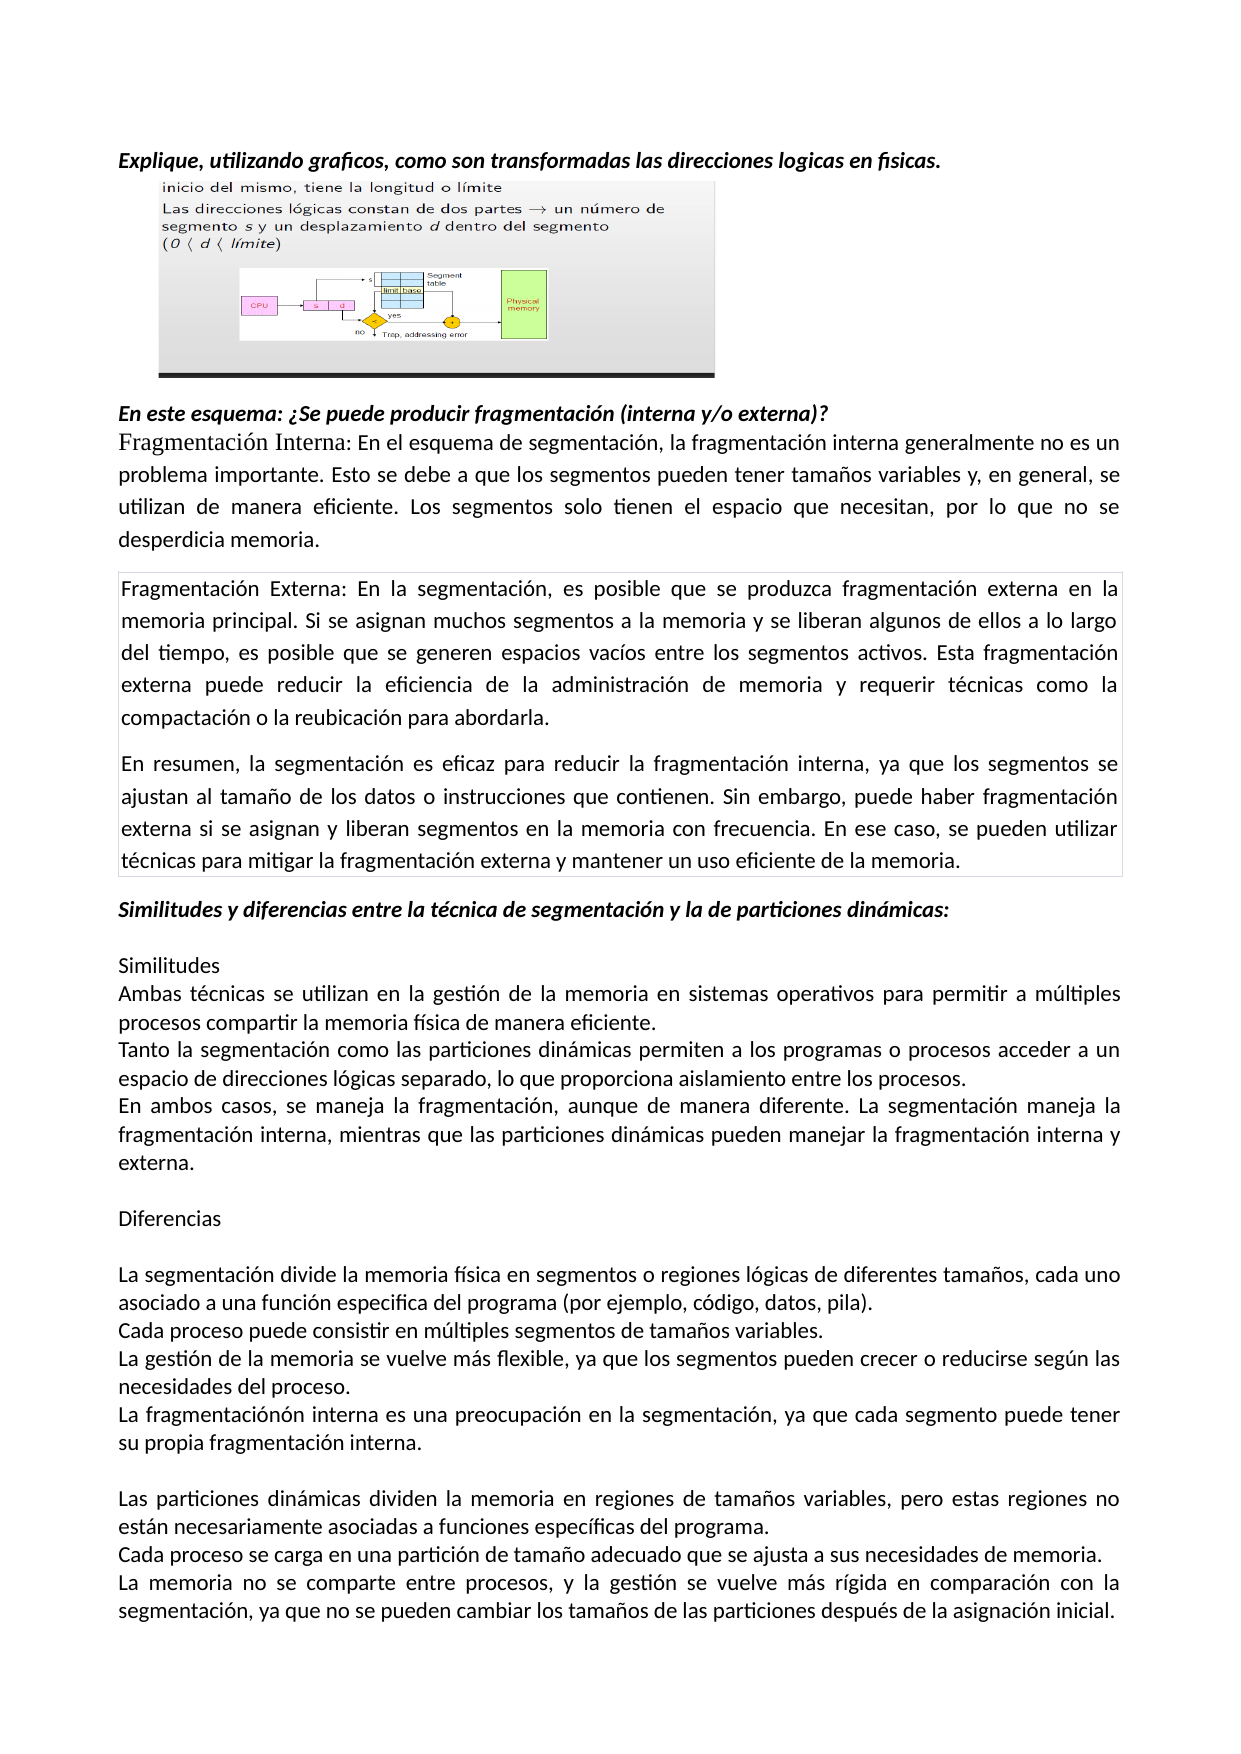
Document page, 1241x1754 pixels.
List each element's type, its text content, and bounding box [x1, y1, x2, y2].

text Cada proceso puede consistir en múltiples segmentos de tamaños variables. [118, 1316, 1122, 1344]
text Tanto la segmentación como las particiones dinámicas permiten a los programas o procesos acceder a un espacio de direcciones lógicas separado, lo que proporciona aislamiento entre los procesos. [118, 1036, 1122, 1092]
text Fragmentación Interna: En el esquema de segmentación, la fragmentación interna generalmente no es un problema importante. Esto se debe a que los segmentos pueden tener tamaños variables y, en general, se utilizan de manera eficiente. Los segmentos solo tienen el espacio que necesitan, por lo que no se desperdicia memoria. [118, 427, 1122, 553]
text Similitudes [118, 952, 1122, 979]
text Cada proceso se carga en una partición de tamaño adecuado que se ajusta a sus necesidades de memoria. [118, 1540, 1122, 1568]
text En este esquema: ¿Se puede producir fragmentación (interna y/o externa)? [118, 399, 1122, 427]
text Fragmentación Externa: En la segmentación, es posible que se produzca fragmentación externa en la memoria principal. Si se asignan muchos segmentos a la memoria y se liberan algunos de ellos a lo largo del tiempo, es posible que se generen espacios vacíos entre los segmentos activos. Esta fragmentación externa puede reducir la eficiencia de la administración de memoria y requerir técnicas como la compactación o la reubicación para abordarla. [119, 573, 1122, 731]
text La gestión de la memoria se vuelve más flexible, ya que los segmentos pueden crecer o reducirse según las necesidades del proceso. [118, 1344, 1122, 1400]
text Diferencias [118, 1204, 1122, 1232]
text Las particiones dinámicas dividen la memoria en regiones de tamaños variables, pero estas regiones no están necesariamente asociadas a funciones específicas del programa. [118, 1484, 1122, 1540]
text En ambos casos, se maneja la fragmentación, aunque de manera diferente. La segmentación maneja la fragmentación interna, mientras que las particiones dinámicas pueden manejar la fragmentación interna y externa. [118, 1092, 1122, 1176]
text La fragmentaciónón interna es una preocupación en la segmentación, ya que cada segmento puede tener su propia fragmentación interna. [118, 1400, 1122, 1456]
text Ambas técnicas se utilizan en la gestión de la memoria en sistemas operativos para permitir a múltiples procesos compartir la memoria física de manera eficiente. [118, 979, 1122, 1036]
text La segmentación divide la memoria física en segmentos o regiones lógicas de diferentes tamaños, cada uno asociado a una función especifica del programa (por ejemplo, código, datos, pila). [118, 1260, 1122, 1316]
text En resumen, la segmentación es eficaz para reducir la fragmentación interna, ya que los segmentos se ajustan al tamaño de los datos o instrucciones que contienen. Sin embargo, puede haber fragmentación externa si se asignan y liberan segmentos en la memoria con frecuencia. En ese caso, se pueden utilizar técnicas para mitigar la fragmentación externa y mantener un uso eficiente de la memoria. [119, 747, 1122, 876]
text Explique, utilizando graficos, como son transformadas las direcciones logicas en fisicas. [118, 146, 1122, 174]
text Similitudes y diferencias entre la técnica de segmentación y la de particiones dinámicas: [118, 896, 1122, 923]
text La memoria no se comparte entre procesos, y la gestión se vuelve más rígida en comparación con la segmentación, ya que no se pueden cambiar los tamaños de las particiones después de la asignación inicial. [118, 1568, 1122, 1624]
